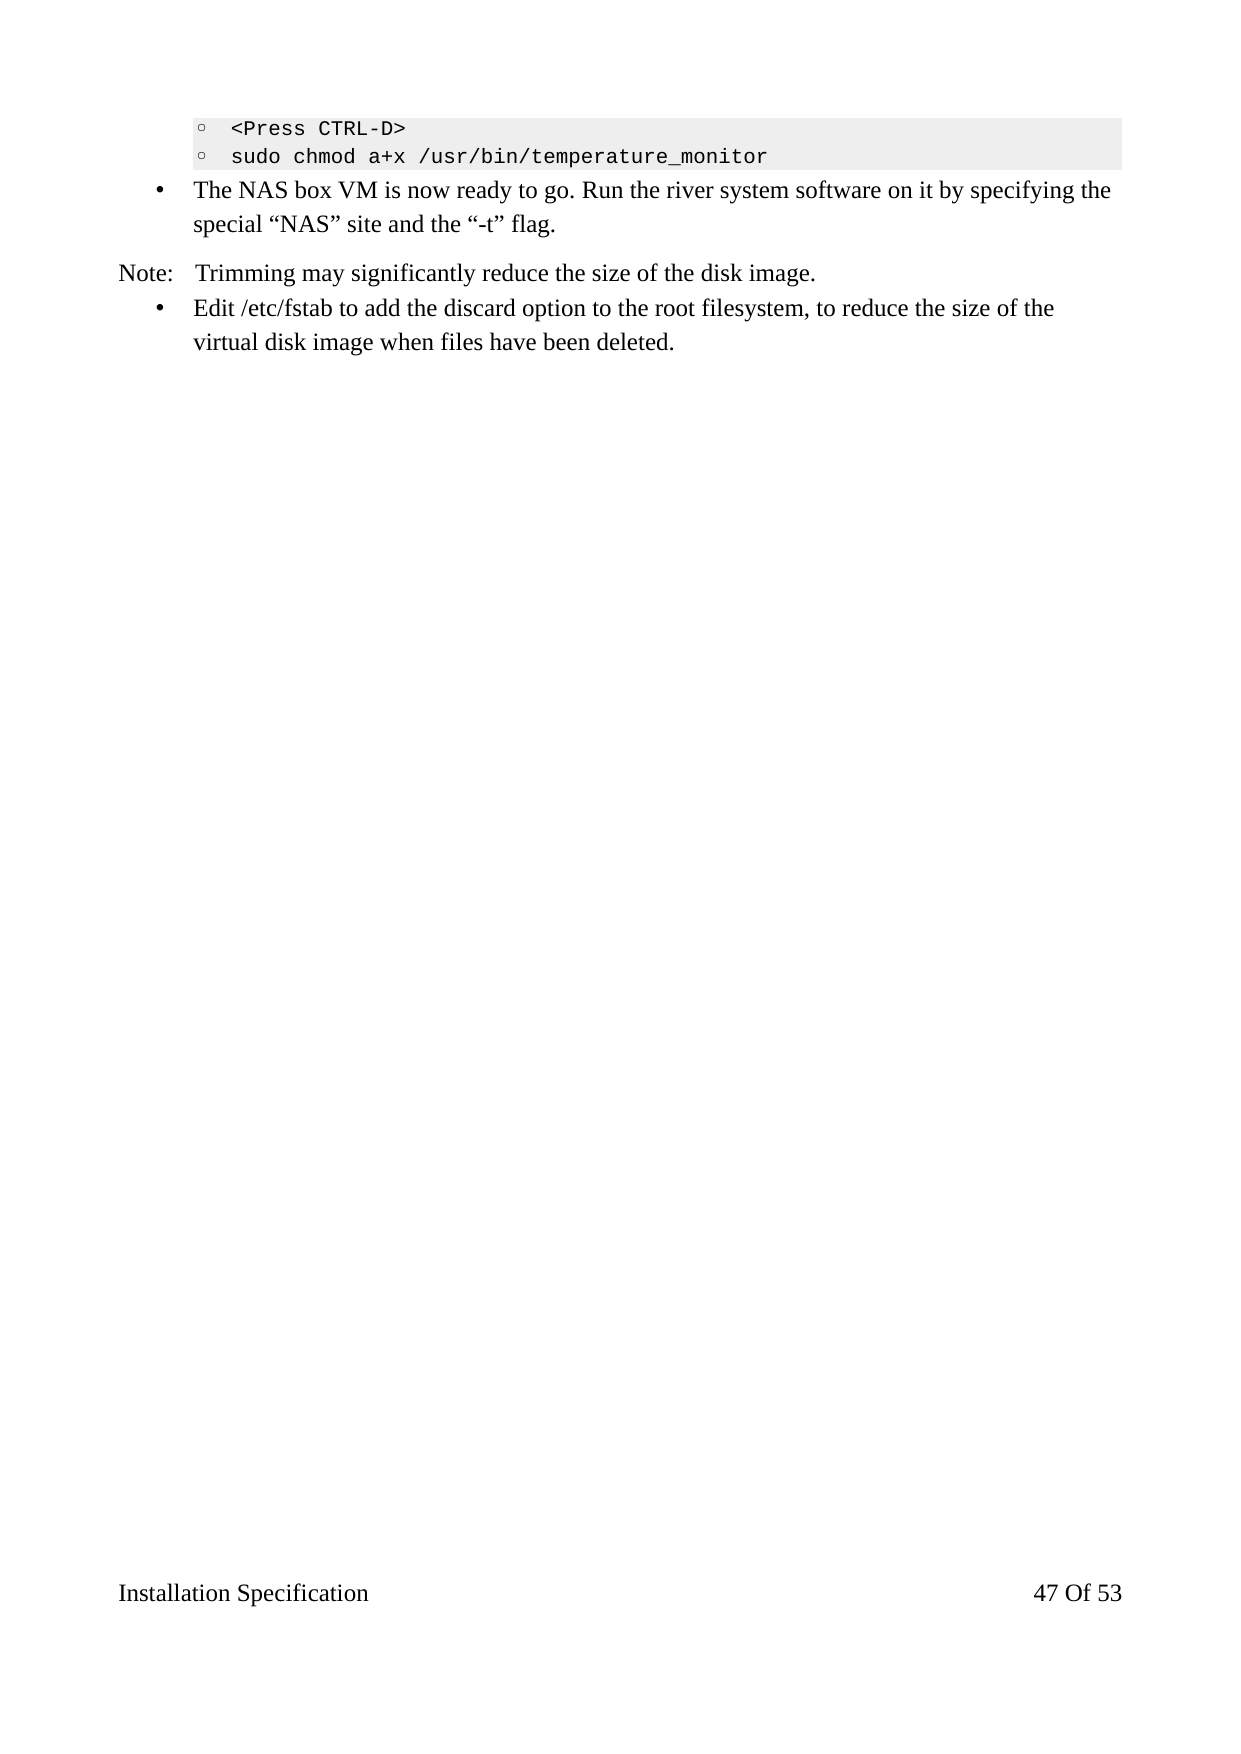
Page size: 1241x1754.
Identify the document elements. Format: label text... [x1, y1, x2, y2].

text Note: Trimming may significantly reduce the size of the disk image. [118, 258, 1122, 287]
list <Press CTRL-D> [193, 118, 1122, 142]
list sudo chmod a+x /usr/bin/temperature_monitor [193, 146, 1122, 170]
list The NAS box VM is now ready to go. Run the river system software on it by specifying the special “NAS” site and the “-t” flag. [156, 175, 1122, 238]
list Edit /etc/fstab to add the discard option to the root filesystem, to reduce the size of the virtual disk image when files have been deleted. [156, 293, 1122, 356]
